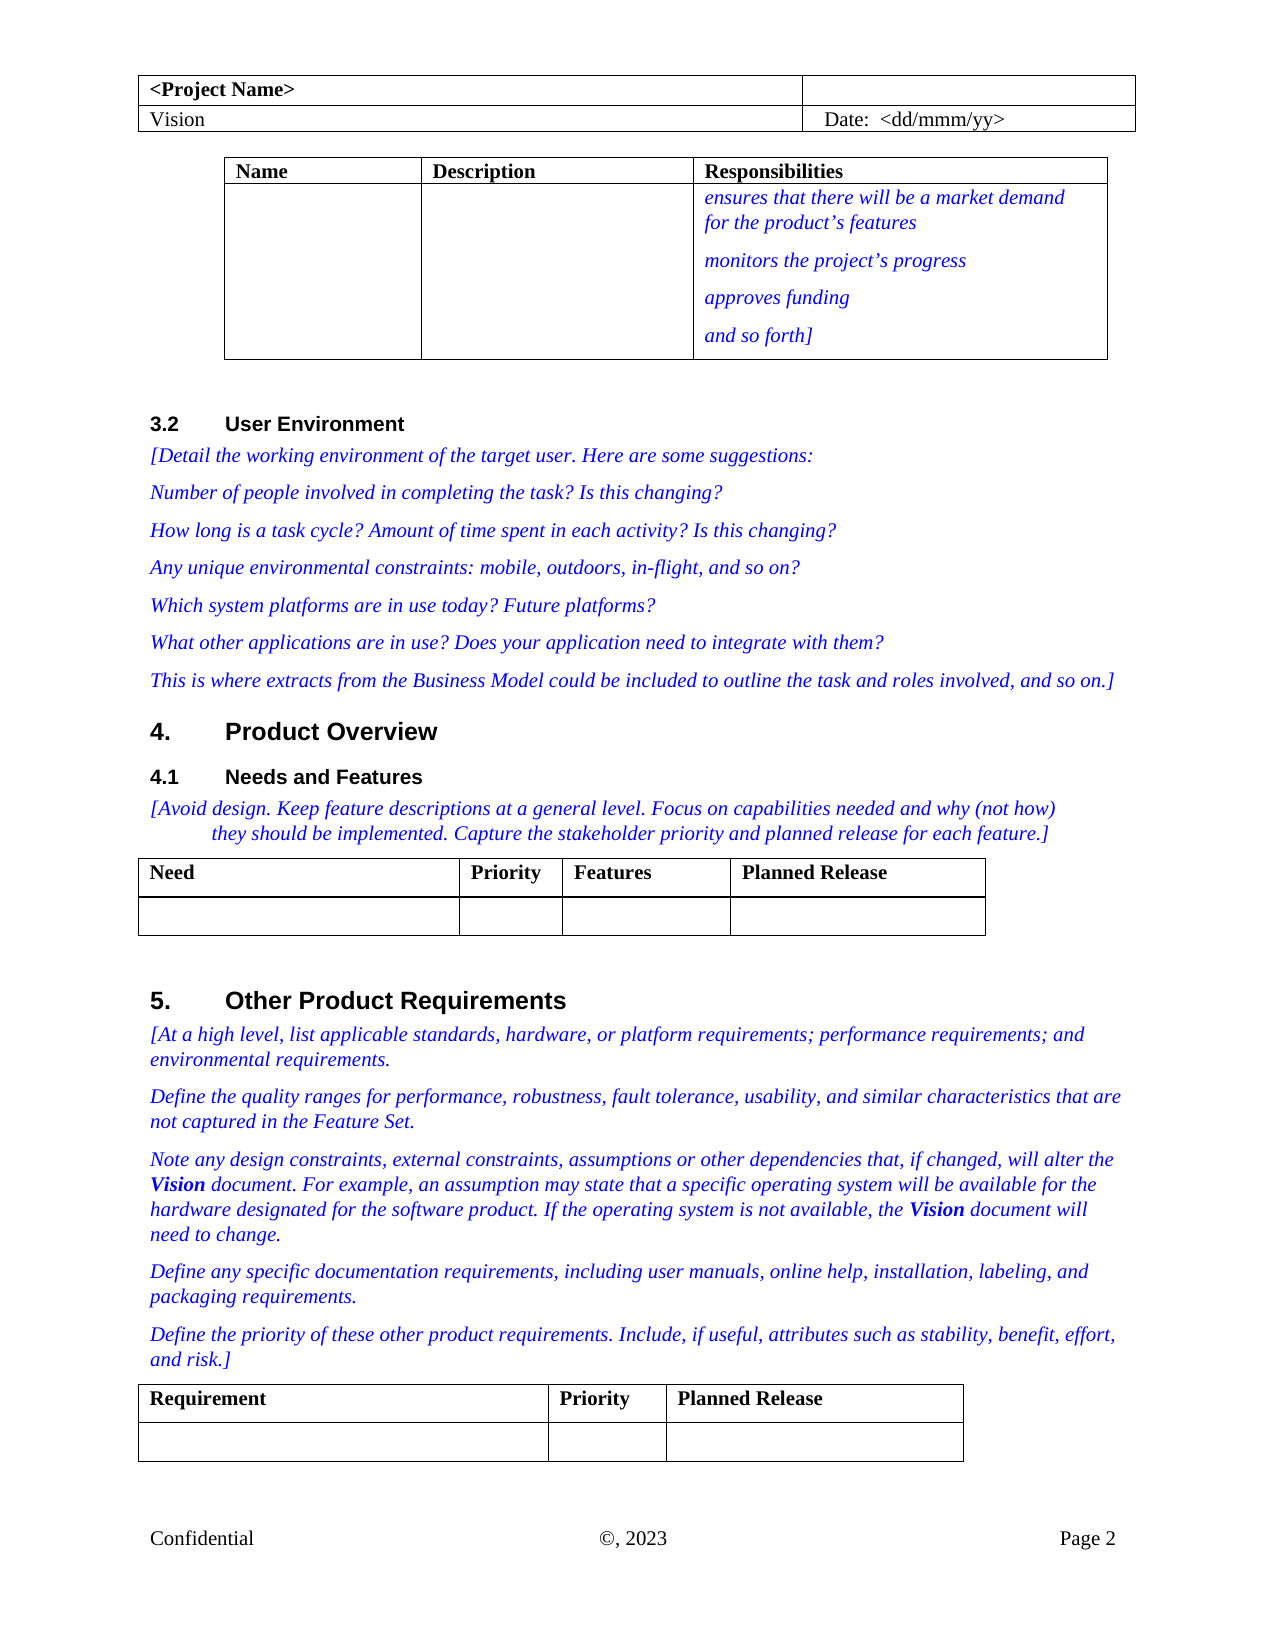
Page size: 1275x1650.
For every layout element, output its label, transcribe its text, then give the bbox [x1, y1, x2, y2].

text [At a high level, list applicable standards, hardware, or platform requirements; performance requirements; and environmental requirements. [150, 1021, 1125, 1071]
text How long is a task cycle? Amount of time spent in each activity? Is this changing? [150, 517, 1125, 542]
table_cell [549, 1423, 666, 1461]
table_cell [422, 184, 693, 359]
text Define the quality ranges for performance, robustness, fault tolerance, usability, and similar characteristics that are not captured in the Feature Set. [150, 1083, 1125, 1133]
table_header Need [139, 859, 459, 896]
table_header Name [225, 158, 421, 183]
table_cell [731, 898, 985, 935]
text This is where extracts from the Business Model could be included to outline the task and roles involved, and so on.] [150, 667, 1125, 692]
table_cell ensures that there will be a market demand for the product’s features monitors the project’s progress approves funding and so forth] [694, 184, 1107, 359]
text Define the priority of these other product requirements. Include, if useful, attributes such as stability, benefit, effort, and risk.] [150, 1321, 1125, 1371]
text What other applications are in use? Does your application need to integrate with them? [150, 629, 1125, 654]
table_cell [667, 1423, 963, 1461]
subtitle Product Overview [150, 717, 1125, 745]
subtitle Other Product Requirements [150, 986, 1125, 1015]
table_header Description [422, 158, 693, 183]
table_cell [225, 184, 421, 359]
text [Detail the working environment of the target user. Here are some suggestions: [150, 442, 1125, 467]
subtitle Needs and Features [150, 764, 1125, 789]
text [Avoid design. Keep feature descriptions at a general level. Focus on capabilities needed and why (not how) they should be implemented. Capture the stakeholder priority and planned release for each feature.] [150, 795, 1125, 845]
table_cell [563, 898, 730, 935]
table_header Responsibilities [694, 158, 1107, 183]
subtitle User Environment [150, 410, 1125, 435]
table_cell [139, 1423, 548, 1461]
table_cell [460, 898, 562, 935]
table_cell [139, 898, 459, 935]
text Which system platforms are in use today? Future platforms? [150, 592, 1125, 617]
text Define any specific documentation requirements, including user manuals, online help, installation, labeling, and packaging requirements. [150, 1258, 1125, 1308]
text Note any design constraints, external constraints, assumptions or other dependencies that, if changed, will alter the Vision document. For example, an assumption may state that a specific operating system will be available for the hardware designated for the software product. If the operating system is not available, the Vision document will need to change. [150, 1146, 1125, 1246]
table_header Priority [460, 859, 562, 896]
table_header Planned Release [731, 859, 985, 896]
text Number of people involved in completing the task? Is this changing? [150, 479, 1125, 504]
text Any unique environmental constraints: mobile, outdoors, in-flight, and so on? [150, 554, 1125, 579]
table_header Features [563, 859, 730, 896]
table_header Priority [549, 1385, 666, 1422]
table_header Planned Release [667, 1385, 963, 1422]
table_header Requirement [139, 1385, 548, 1422]
